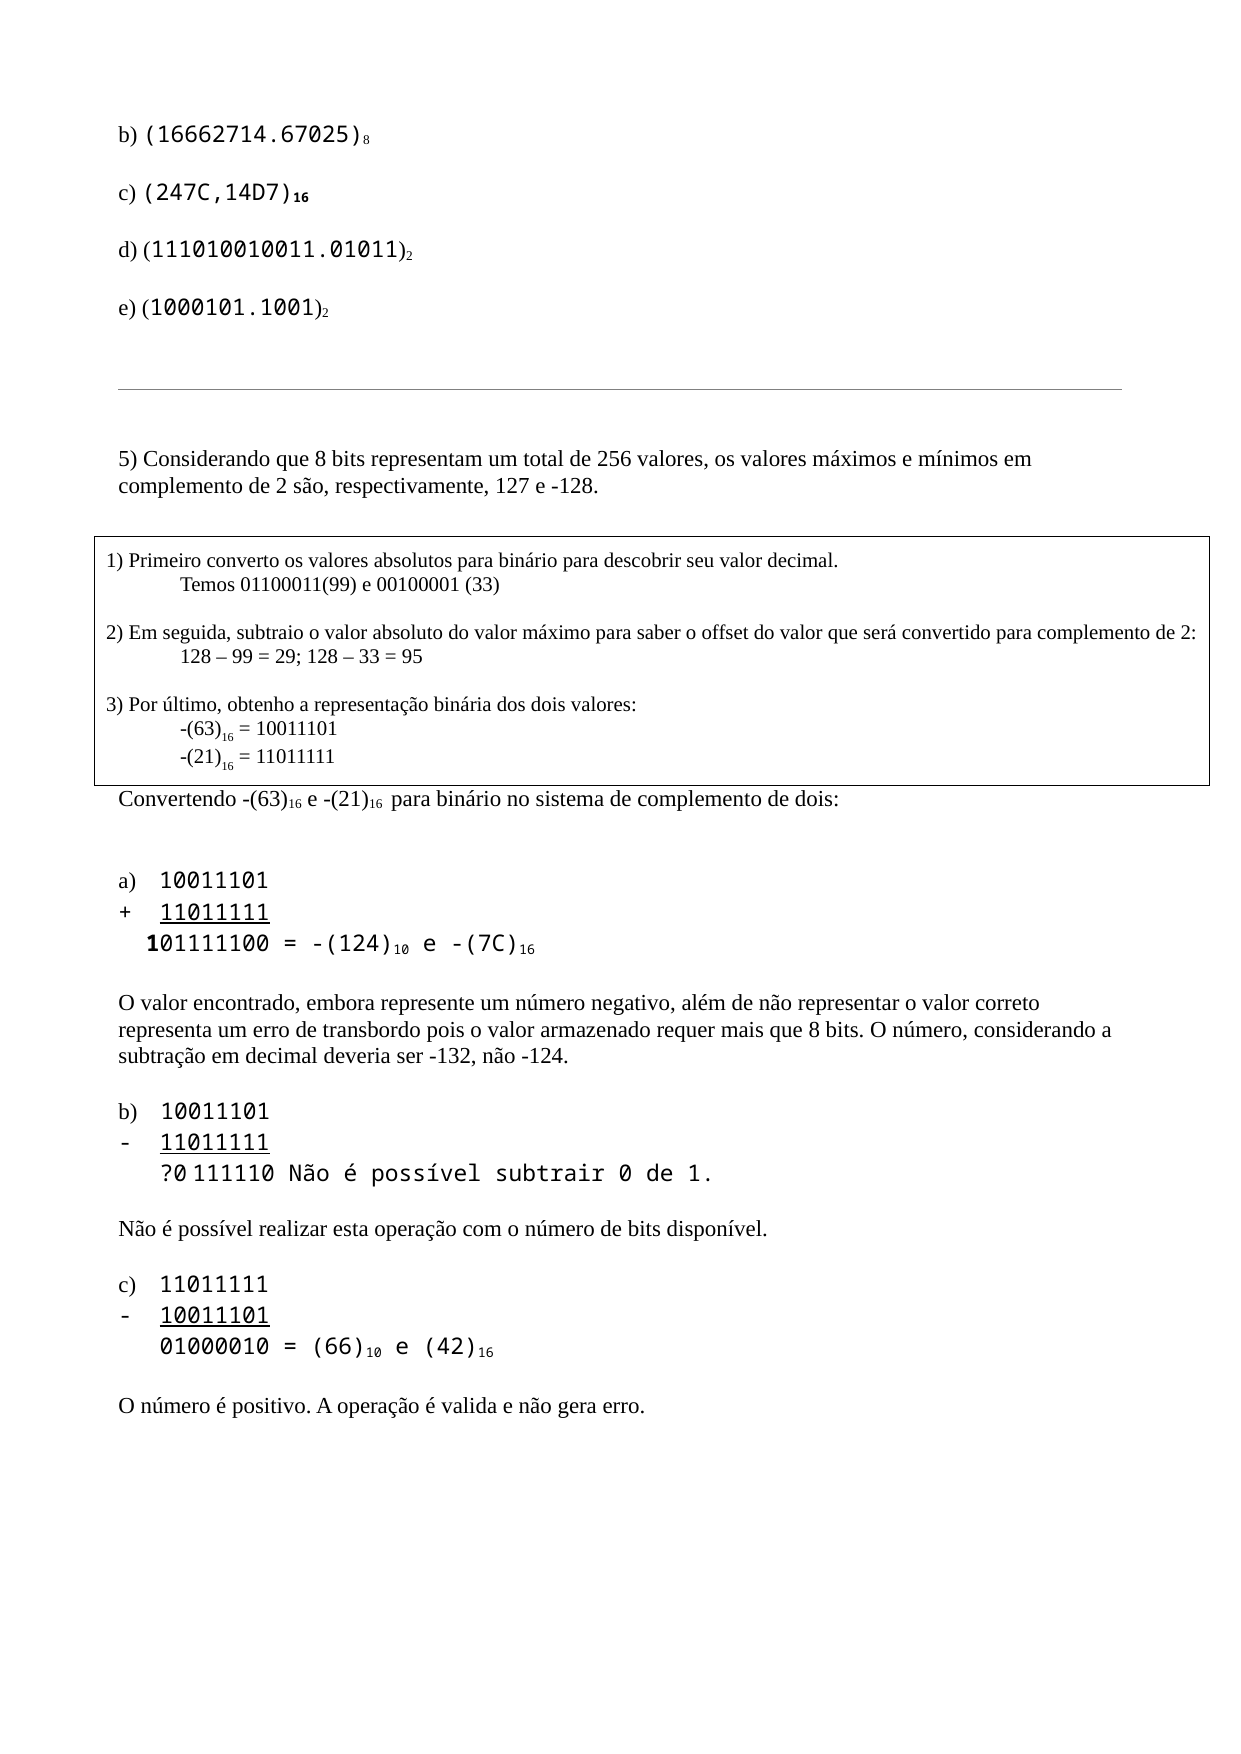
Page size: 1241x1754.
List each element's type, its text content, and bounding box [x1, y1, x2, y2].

text c) (247C,14D7)16 [118, 176, 1122, 207]
text 5) Considerando que 8 bits representam um total de 256 valores, os valores máximos e mínimos em complemento de 2 são, respectivamente, 127 e -128. [118, 445, 1122, 498]
text O número é positivo. A operação é valida e não gera erro. [118, 1393, 1122, 1419]
text 101111100 = -(124)10 e -(7C)16 [118, 927, 1122, 958]
text Convertendo -(63)16 e -(21)16 para binário no sistema de complemento de dois: [118, 537, 1122, 785]
text ?0 111110 Não é possível subtrair 0 de 1. [118, 1157, 1122, 1188]
text - 11011111 [118, 1126, 1122, 1157]
text 01000010 = (66)10 e (42)16 [118, 1330, 1122, 1361]
text + 11011111 [118, 896, 1122, 927]
text b) 10011101 [118, 1095, 1122, 1126]
text - 10011101 [118, 1299, 1122, 1330]
text c) 11011111 [118, 1268, 1122, 1299]
text b) (16662714.67025)8 [118, 118, 1122, 149]
text O valor encontrado, embora represente um número negativo, além de não representar o valor correto representa um erro de transbordo pois o valor armazenado requer mais que 8 bits. O número, considerando a subtração em decimal deveria ser -132, não -124. [118, 989, 1122, 1068]
text a) 10011101 [118, 864, 1122, 896]
text Convertendo -(63)16 e -(21)16 para binário no sistema de complemento de dois: [118, 524, 1122, 536]
text Convertendo -(63)16 e -(21)16 para binário no sistema de complemento de dois: [118, 786, 1122, 812]
text e) (1000101.1001)2 [118, 291, 1122, 322]
text Não é possível realizar esta operação com o número de bits disponível. [118, 1215, 1122, 1241]
text d) (111010010011.01011)2 [118, 233, 1122, 264]
